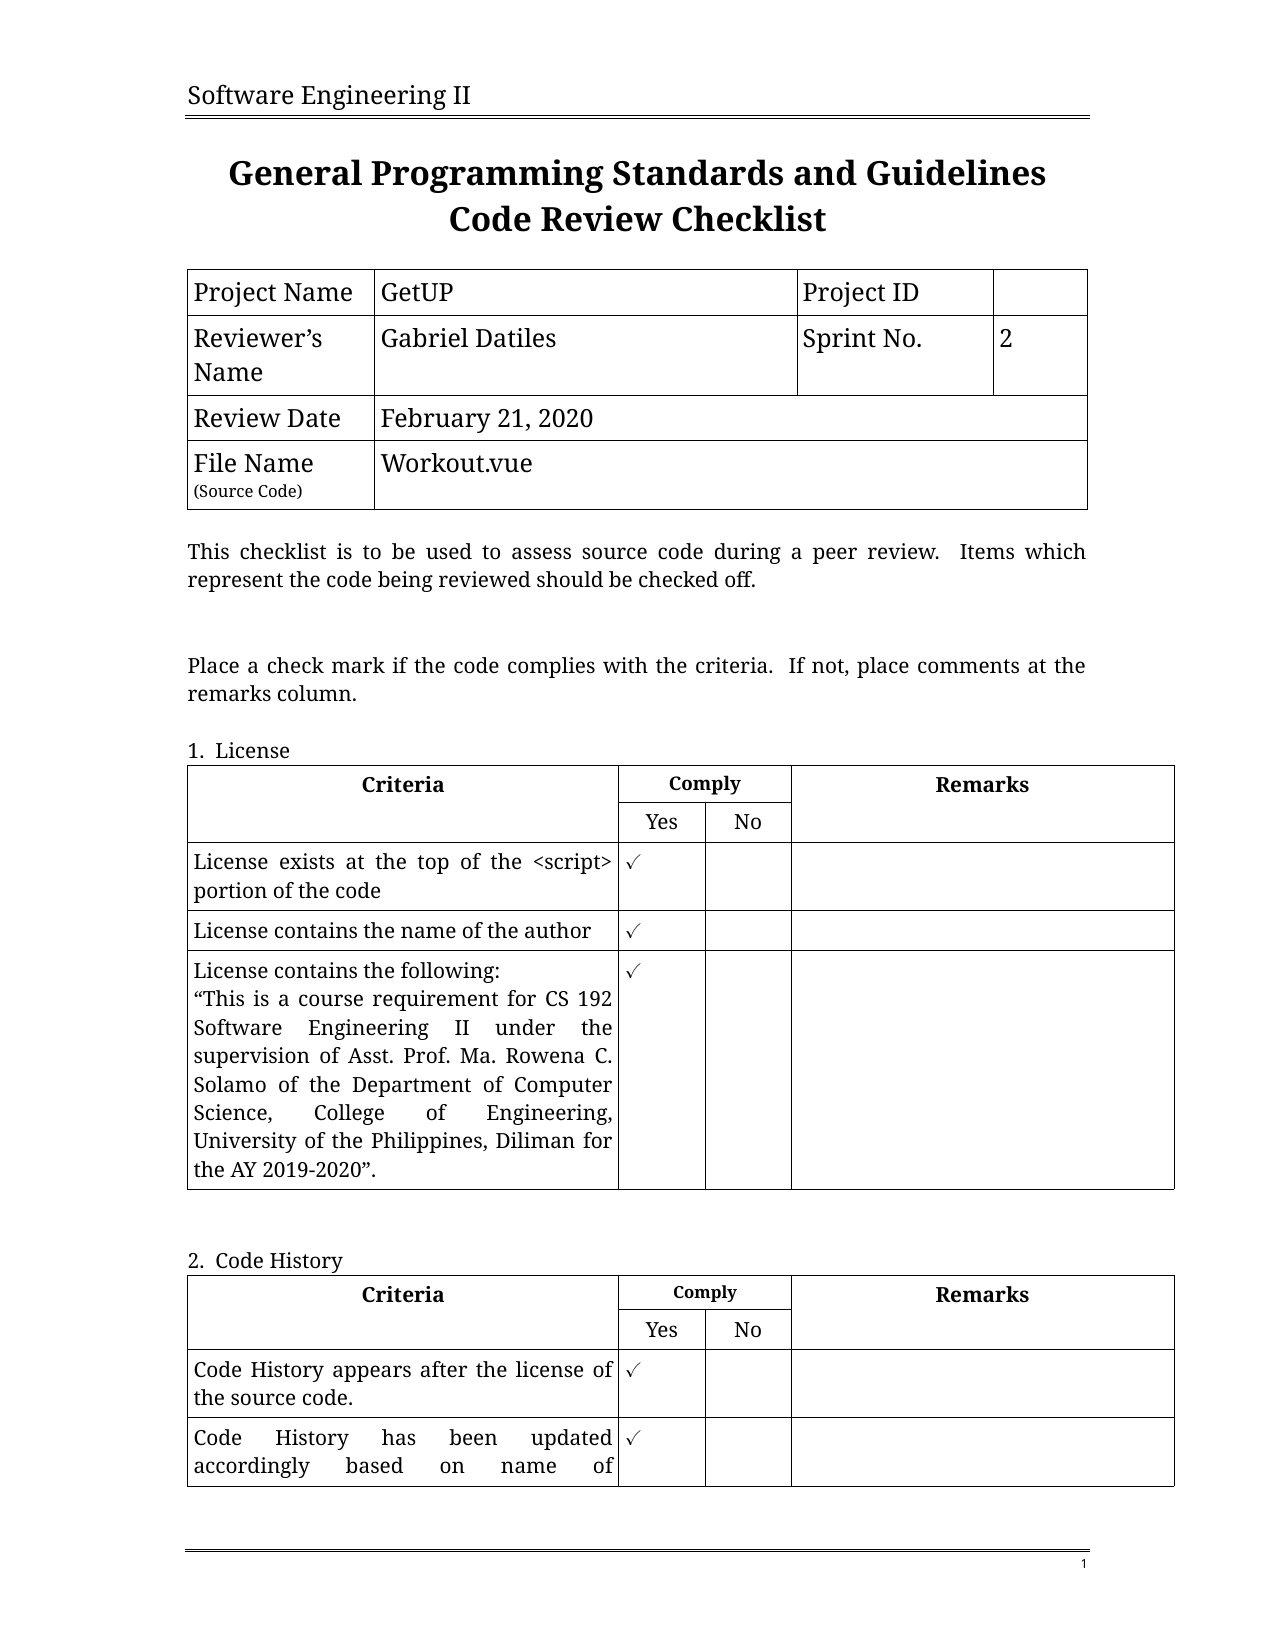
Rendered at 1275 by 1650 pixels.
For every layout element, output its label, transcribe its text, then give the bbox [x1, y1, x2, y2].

table_cell Sprint No. [798, 316, 993, 394]
table_header Remarks [792, 1276, 1174, 1349]
table_header Comply [619, 766, 791, 802]
table_cell February 21, 2020 [375, 396, 1087, 440]
table_cell [792, 1350, 1174, 1417]
table_cell [792, 1418, 1174, 1486]
table_cell Code History appears after the license of the source code. [188, 1350, 618, 1417]
table_header Project ID [798, 270, 993, 315]
table_cell ✓ [619, 951, 705, 1189]
table_cell Yes [619, 1310, 705, 1349]
table_header Criteria [188, 1276, 618, 1349]
table_cell License contains the name of the author [188, 911, 618, 950]
table_cell [792, 843, 1174, 910]
table_cell Code History has been updated accordingly based on name of [188, 1418, 618, 1486]
table_cell Reviewer’s Name [188, 316, 374, 394]
table_cell [706, 843, 791, 910]
table_header Project Name [188, 270, 374, 315]
table_cell File Name (Source Code) [188, 441, 374, 508]
table_cell [706, 1418, 791, 1486]
table_cell [792, 911, 1174, 950]
text General Programming Standards and Guidelines Code Review Checklist [187, 150, 1087, 241]
table_cell No [706, 1310, 791, 1349]
table_header Comply [619, 1276, 791, 1309]
table_cell License exists at the top of the <script> portion of the code [188, 843, 618, 910]
table_cell [706, 911, 791, 950]
text 1. License [187, 736, 1087, 764]
table_cell [706, 1350, 791, 1417]
text Place a check mark if the code complies with the criteria. If not, place comments at the remarks column. [187, 651, 1087, 708]
table_cell 2 [994, 316, 1087, 394]
table_header Remarks [792, 766, 1174, 842]
table_cell ✓ [619, 843, 705, 910]
table_cell [792, 951, 1174, 1189]
table_cell Workout.vue [375, 441, 1087, 508]
text This checklist is to be used to assess source code during a peer review. Items which represent the code being reviewed should be checked off. [187, 537, 1087, 594]
table_header Criteria [188, 766, 618, 842]
table_header [994, 270, 1087, 315]
text 2. Code History [187, 1246, 1087, 1274]
table_cell Gabriel Datiles [375, 316, 797, 394]
table_header GetUP [375, 270, 797, 315]
table_cell [706, 951, 791, 1189]
table_cell ✓ [619, 911, 705, 950]
table_cell License contains the following: “This is a course requirement for CS 192 Software Engineering II under the supervision of Asst. Prof. Ma. Rowena C. Solamo of the Department of Computer Science, College of Engineering, University of the Philippines, Diliman for the AY 2019-2020”. [188, 951, 618, 1189]
table_cell ✓ [619, 1418, 705, 1486]
table_cell No [706, 803, 791, 842]
table_cell ✓ [619, 1350, 705, 1417]
table_cell Review Date [188, 396, 374, 440]
table_cell Yes [619, 803, 705, 842]
